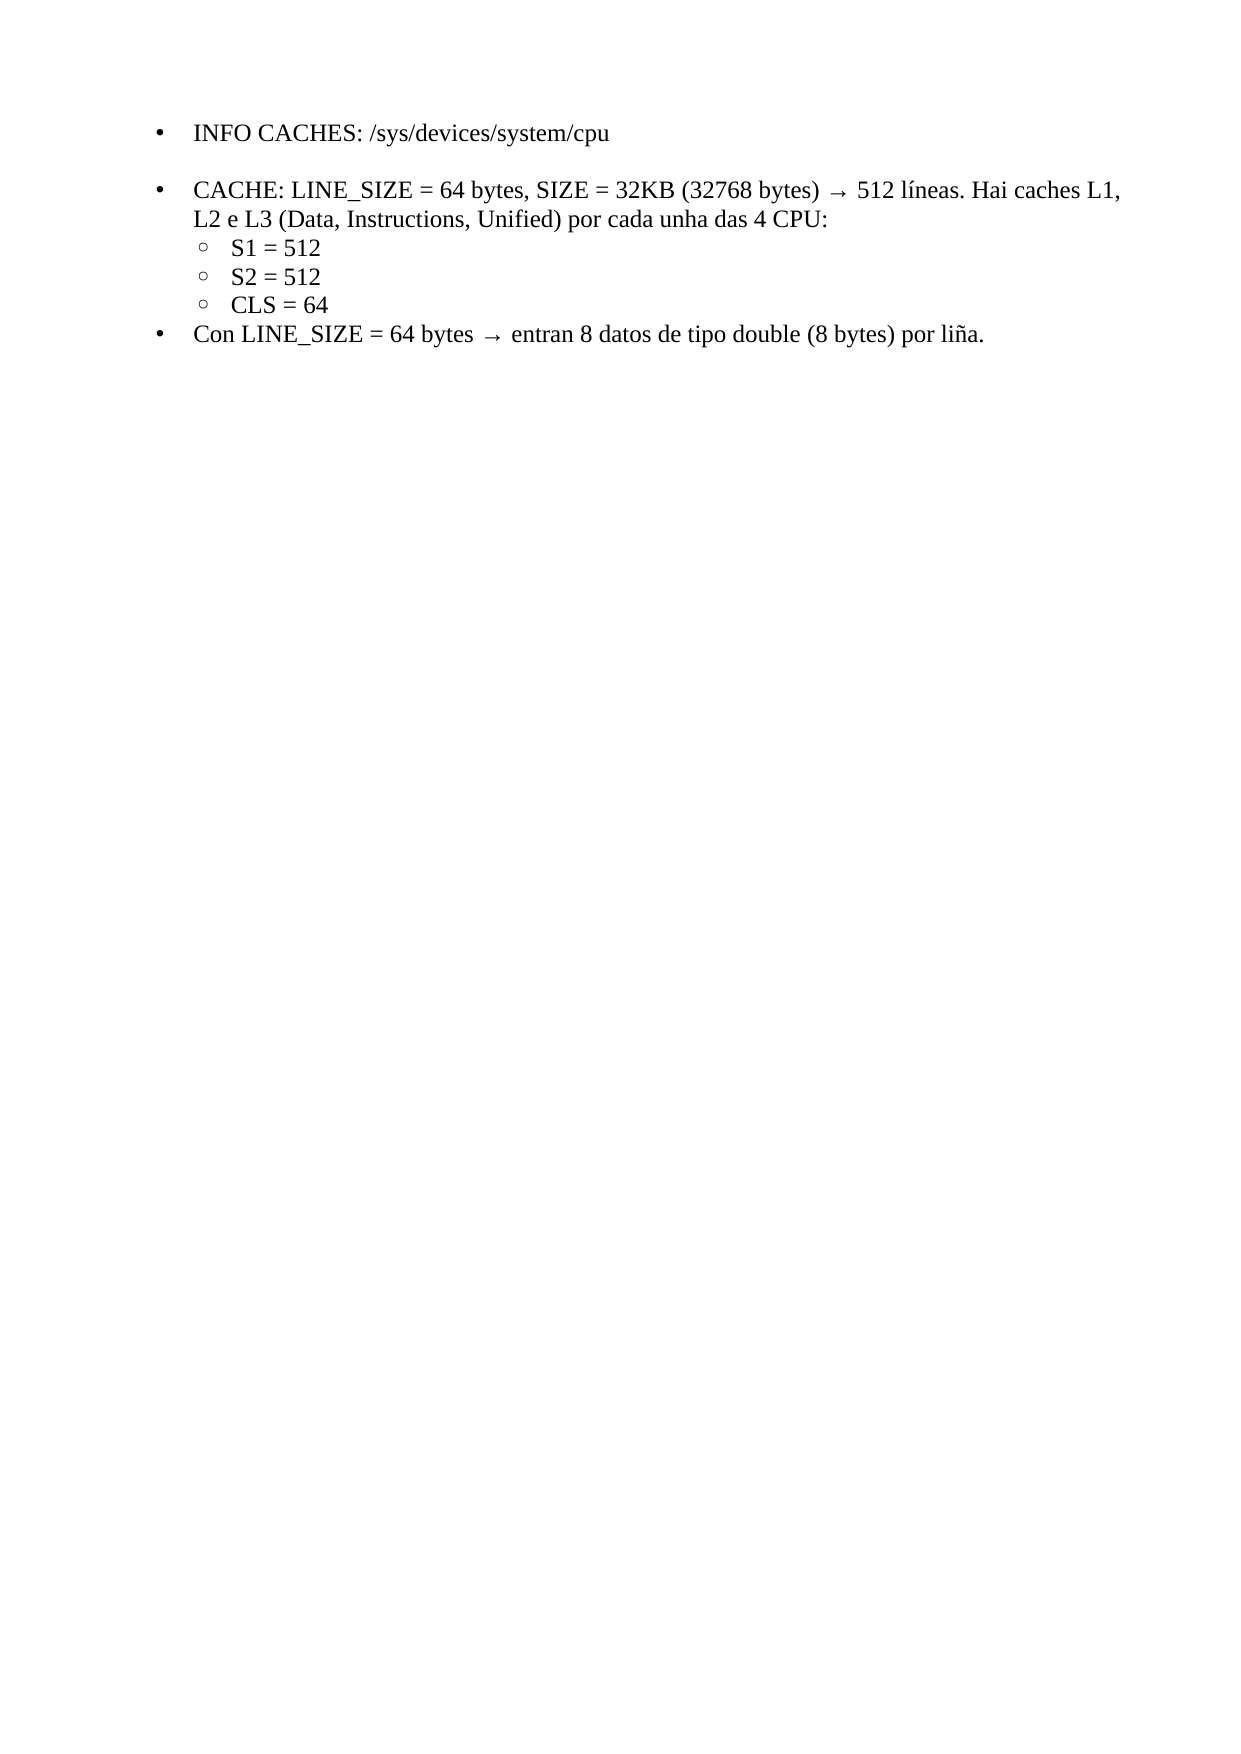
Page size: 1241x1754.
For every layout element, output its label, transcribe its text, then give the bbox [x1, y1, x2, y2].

list Con LINE_SIZE = 64 bytes → entran 8 datos de tipo double (8 bytes) por liña. [156, 319, 1122, 348]
list INFO CACHES: /sys/devices/system/cpu [156, 118, 1122, 147]
list S2 = 512 [193, 262, 1122, 291]
list CLS = 64 [193, 291, 1122, 319]
list CACHE: LINE_SIZE = 64 bytes, SIZE = 32KB (32768 bytes) → 512 líneas. Hai caches L1, L2 e L3 (Data, Instructions, Unified) por cada unha das 4 CPU: [156, 176, 1122, 233]
list S1 = 512 [193, 233, 1122, 262]
